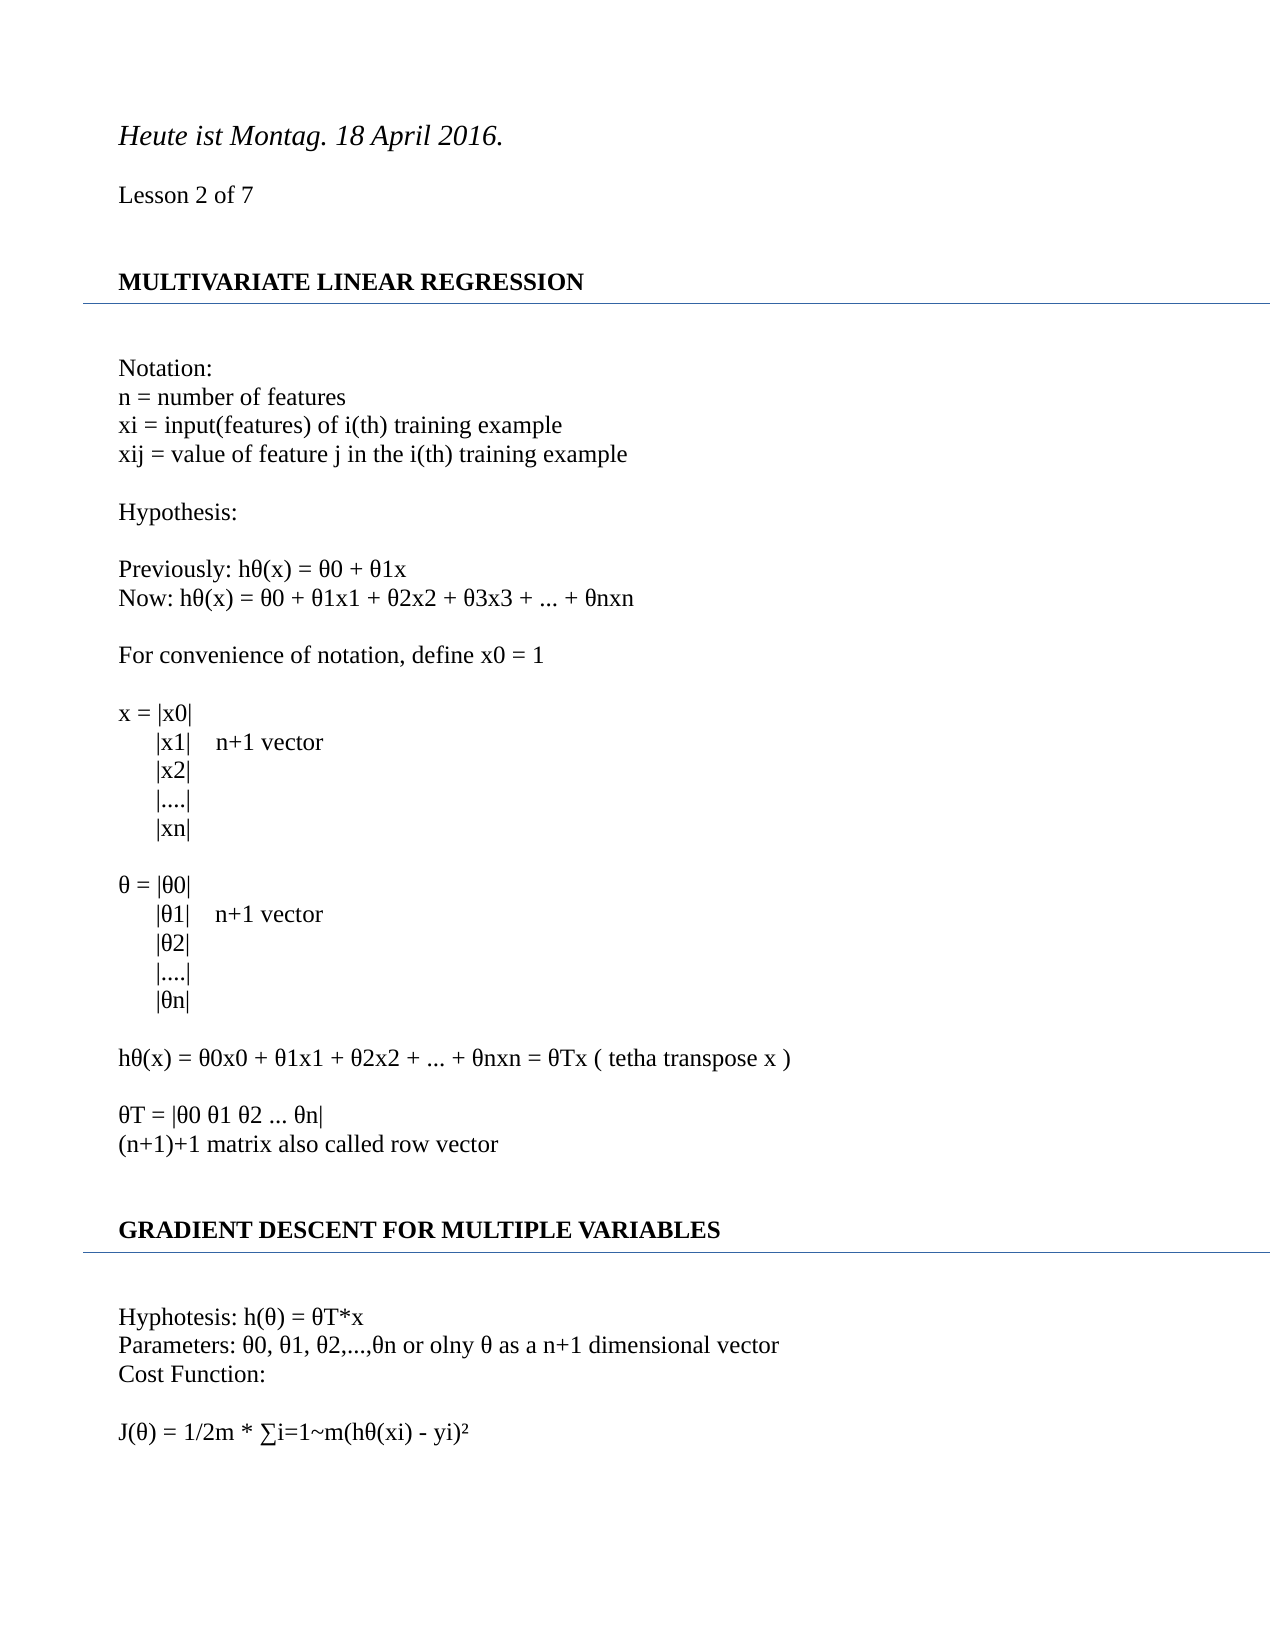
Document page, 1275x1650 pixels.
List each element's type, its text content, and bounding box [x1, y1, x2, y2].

text Hypothesis: [118, 497, 1157, 525]
text |θ1| n+1 vector [118, 899, 1157, 928]
text Hyphotesis: h(θ) = θT*x [118, 1302, 1157, 1330]
text |x2| [118, 755, 1157, 784]
text Now: hθ(x) = θ0 + θ1x1 + θ2x2 + θ3x3 + ... + θnxn [118, 583, 1157, 612]
text n = number of features [118, 382, 1157, 410]
text Lesson 2 of 7 [118, 180, 1157, 209]
text |....| [118, 957, 1157, 985]
text θ = |θ0| [118, 870, 1157, 899]
text θT = |θ0 θ1 θ2 ... θn| [118, 1100, 1157, 1129]
text xi = input(features) of i(th) training example [118, 410, 1157, 439]
text For convenience of notation, define x0 = 1 [118, 640, 1157, 669]
text |....| [118, 784, 1157, 813]
text |x1| n+1 vector [118, 727, 1157, 755]
text Parameters: θ0, θ1, θ2,...,θn or olny θ as a n+1 dimensional vector [118, 1330, 1157, 1359]
text Previously: hθ(x) = θ0 + θ1x [118, 554, 1157, 583]
text (n+1)+1 matrix also called row vector [118, 1129, 1157, 1158]
text xij = value of feature j in the i(th) training example [118, 439, 1157, 468]
text |θ2| [118, 928, 1157, 957]
text |θn| [118, 985, 1157, 1014]
text |xn| [118, 813, 1157, 842]
text Heute ist Montag. 18 April 2016. [118, 118, 1157, 152]
text GRADIENT DESCENT FOR MULTIPLE VARIABLES [118, 1215, 1157, 1244]
text J(θ) = 1/2m * ∑i=1~m(hθ(xi) - yi)² [118, 1417, 1157, 1445]
text Notation: [118, 353, 1157, 382]
text x = |x0| [118, 698, 1157, 727]
text hθ(x) = θ0x0 + θ1x1 + θ2x2 + ... + θnxn = θTx ( tetha transpose x ) [118, 1043, 1157, 1072]
text Cost Function: [118, 1359, 1157, 1388]
text MULTIVARIATE LINEAR REGRESSION [118, 267, 1157, 295]
